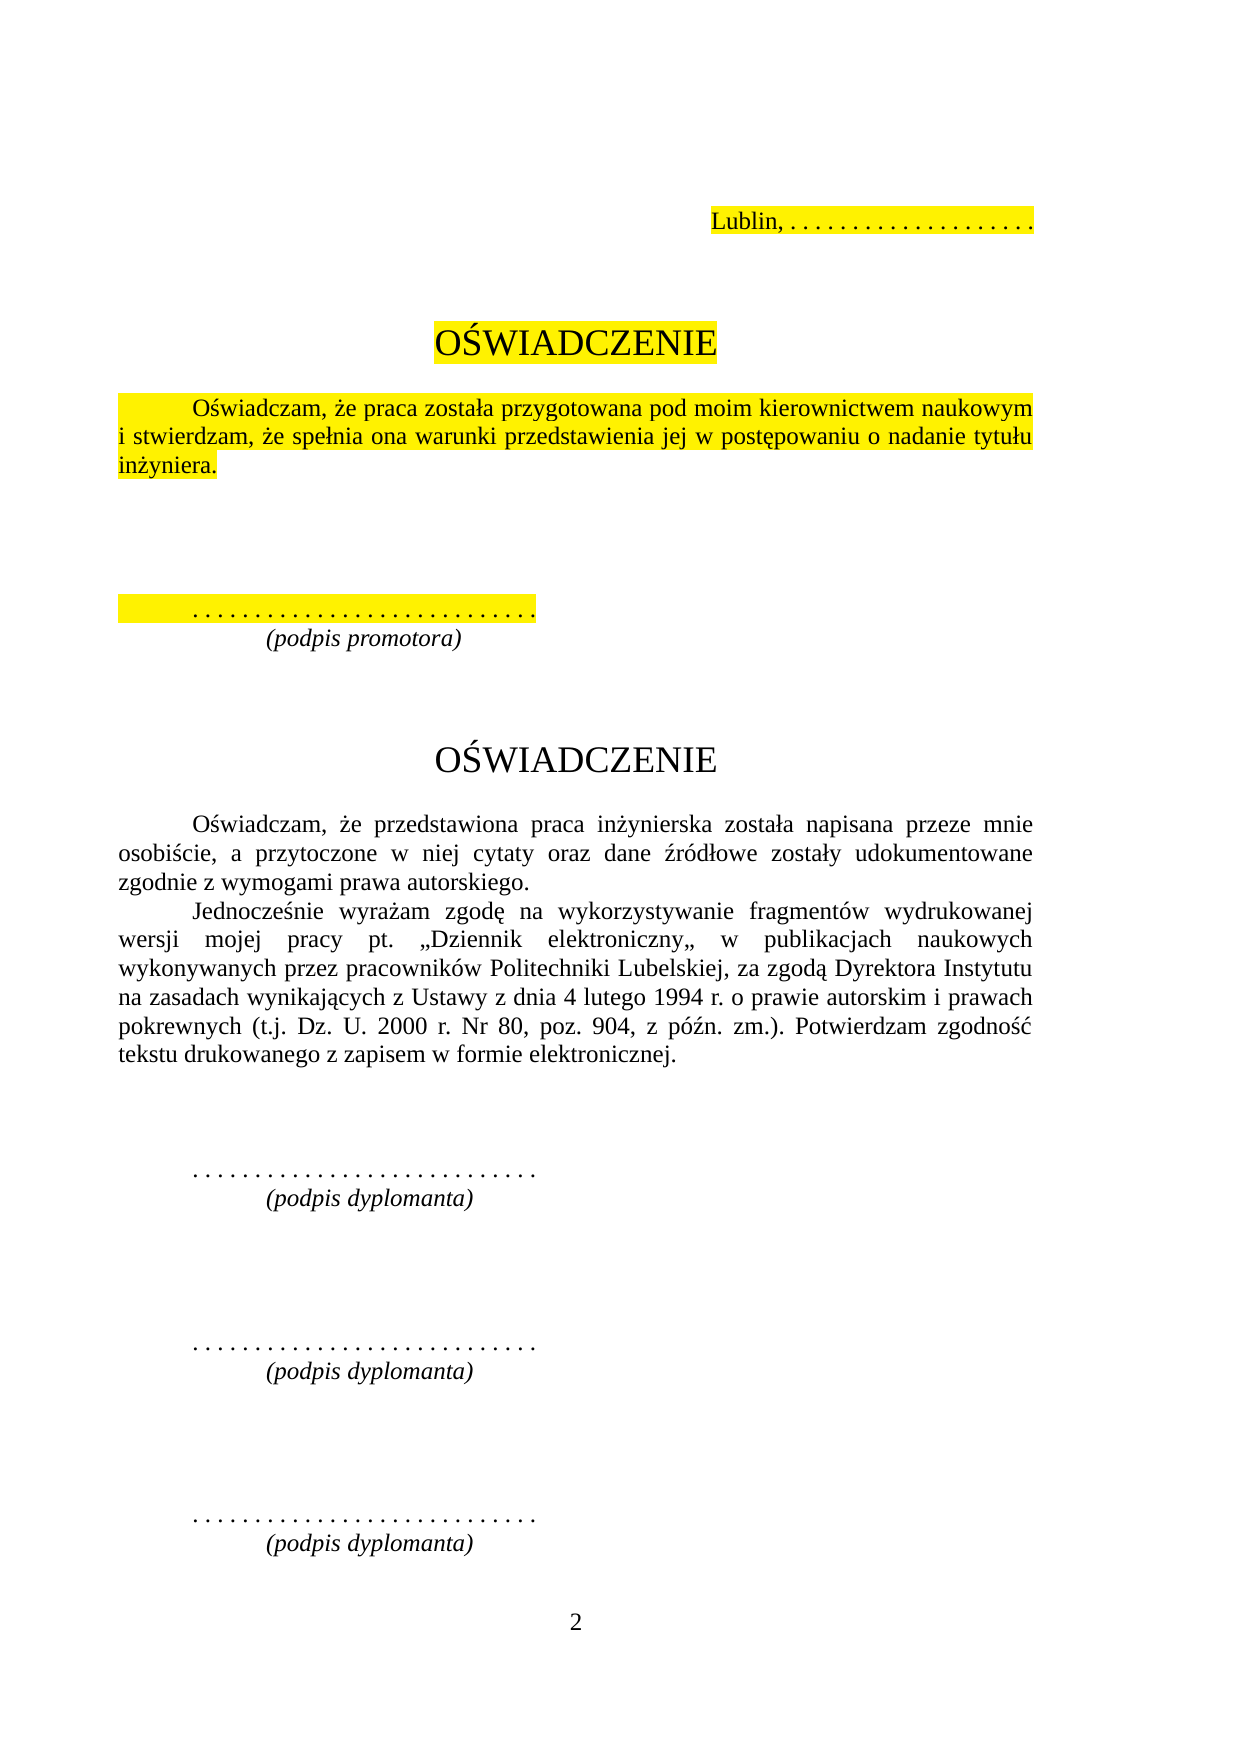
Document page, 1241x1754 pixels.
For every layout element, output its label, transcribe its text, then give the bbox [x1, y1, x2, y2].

text . . . . . . . . . . . . . . . . . . . . . . . . . . . . [118, 1327, 1033, 1356]
text OŚWIADCZENIE [118, 321, 1033, 364]
text Lublin, . . . . . . . . . . . . . . . . . . . . [118, 206, 1033, 234]
text (podpis promotora) [118, 623, 1033, 651]
text (podpis dyplomanta) [118, 1356, 1033, 1384]
text Jednocześnie wyrażam zgodę na wykorzystywanie fragmentów wydrukowanej wersji mojej pracy pt. „Dziennik elektroniczny„ w publikacjach naukowych wykonywanych przez pracowników Politechniki Lubelskiej, za zgodą Dyrektora Instytutu na zasadach wynikających z Ustawy z dnia 4 lutego 1994 r. o prawie autorskim i prawach pokrewnych (t.j. Dz. U. 2000 r. Nr 80, poz. 904, z późn. zm.). Potwierdzam zgodność tekstu drukowanego z zapisem w formie elektronicznej. [118, 896, 1033, 1068]
text . . . . . . . . . . . . . . . . . . . . . . . . . . . . [118, 594, 1033, 623]
text OŚWIADCZENIE [118, 738, 1033, 781]
text (podpis dyplomanta) [118, 1528, 1033, 1557]
text (podpis dyplomanta) [118, 1183, 1033, 1212]
text . . . . . . . . . . . . . . . . . . . . . . . . . . . . [118, 1154, 1033, 1183]
text Oświadczam, że przedstawiona praca inżynierska została napisana przeze mnie osobiście, a przytoczone w niej cytaty oraz dane źródłowe zostały udokumentowane zgodnie z wymogami prawa autorskiego. [118, 809, 1033, 896]
text . . . . . . . . . . . . . . . . . . . . . . . . . . . . [118, 1499, 1033, 1528]
text Oświadczam, że praca została przygotowana pod moim kierownictwem naukowym i stwierdzam, że spełnia ona warunki przedstawienia jej w postępowaniu o nadanie tytułu inżyniera. [118, 393, 1033, 479]
